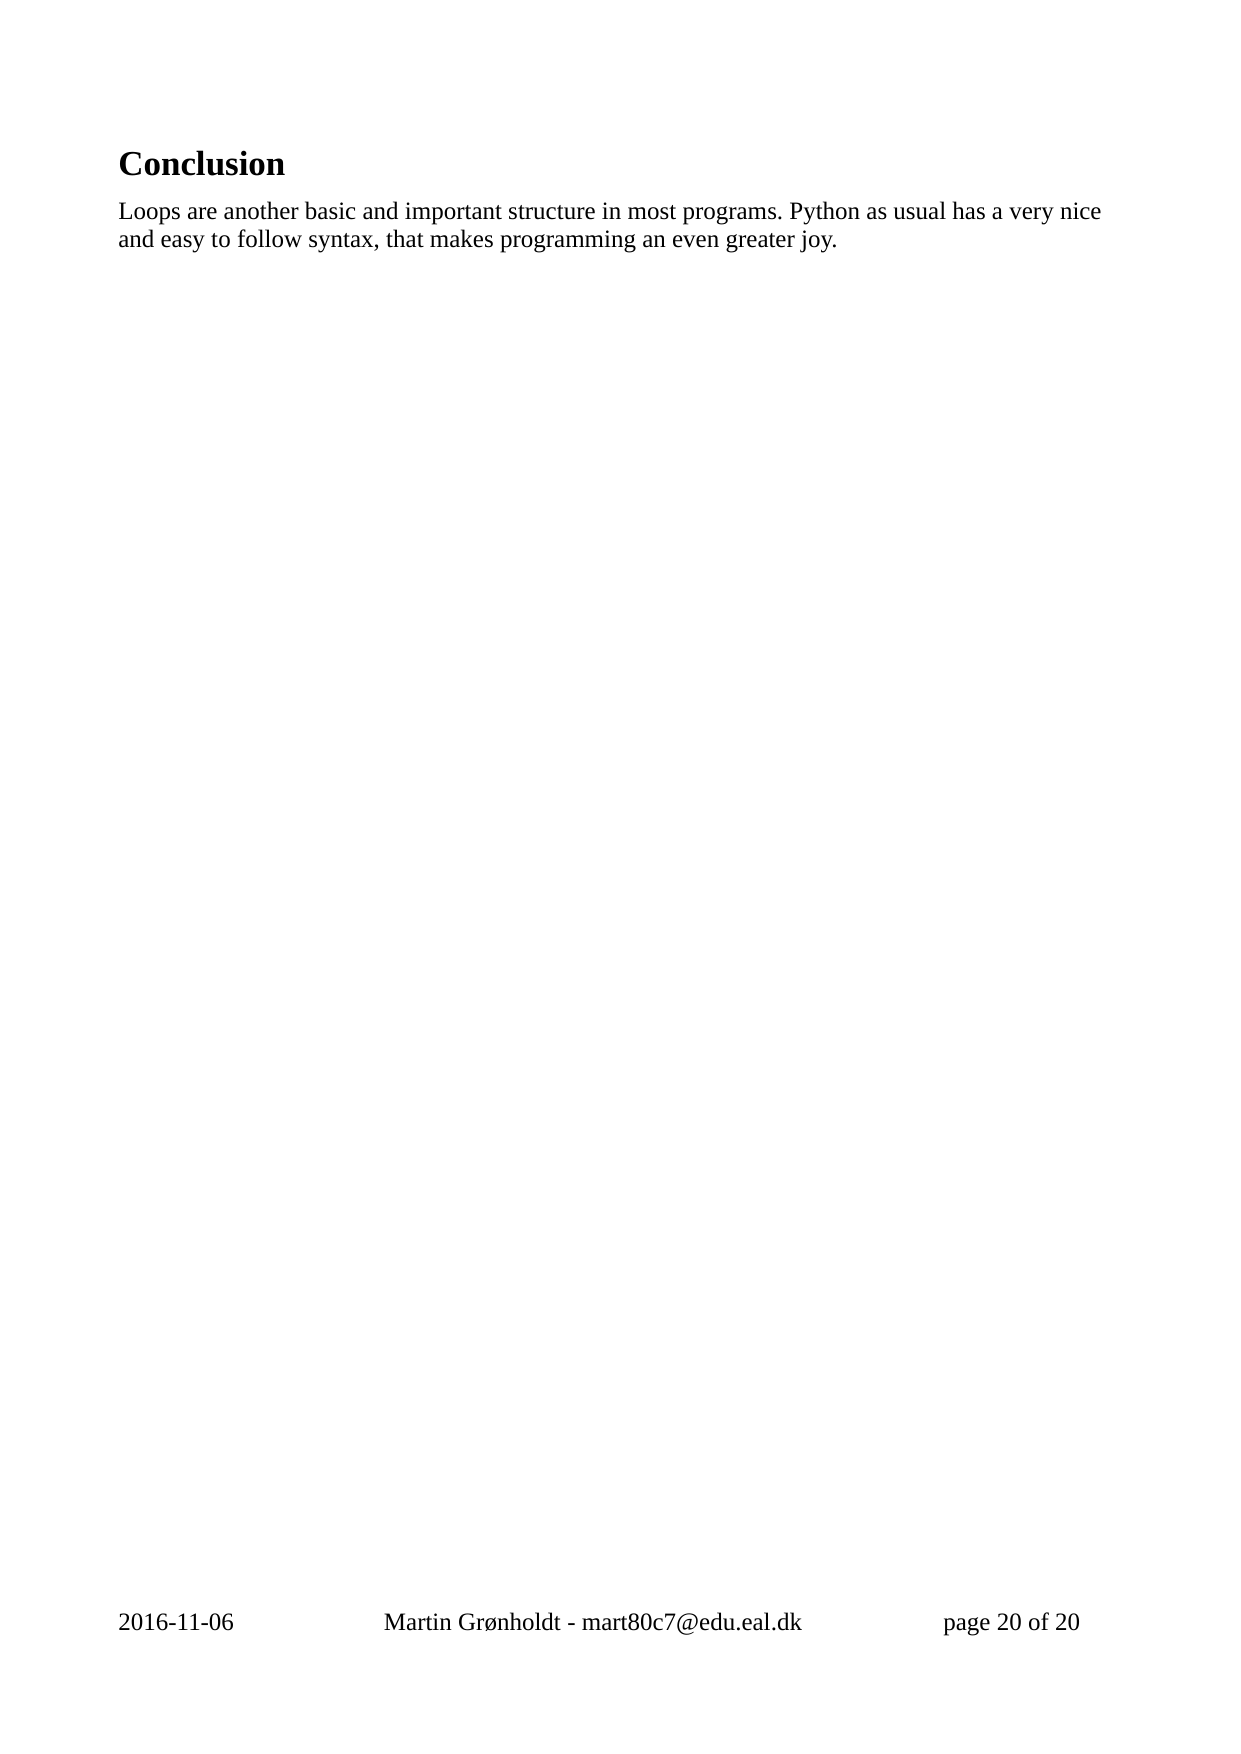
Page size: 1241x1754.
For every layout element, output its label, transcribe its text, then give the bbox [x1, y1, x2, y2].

text Loops are another basic and important structure in most programs. Python as usual has a very nice and easy to follow syntax, that makes programming an even greater joy. [118, 196, 1122, 253]
subtitle Conclusion [118, 143, 1122, 183]
